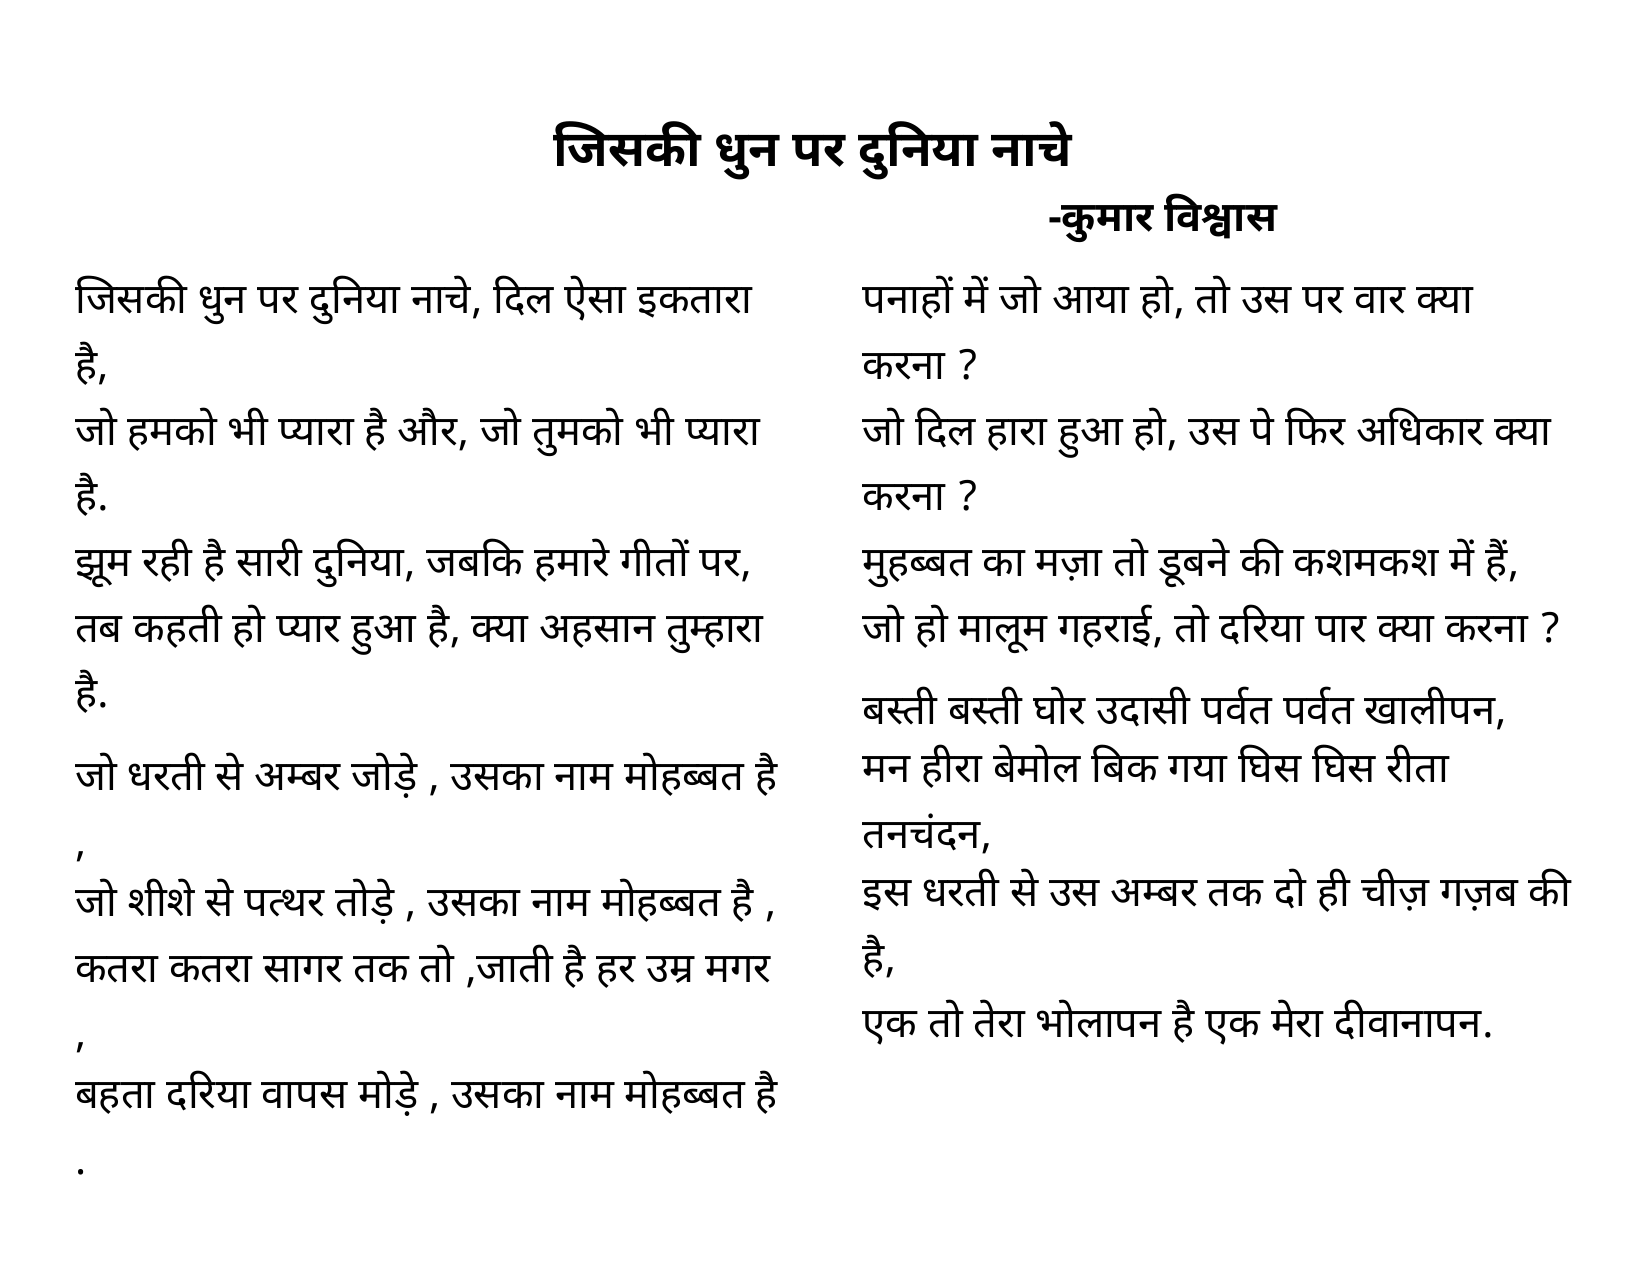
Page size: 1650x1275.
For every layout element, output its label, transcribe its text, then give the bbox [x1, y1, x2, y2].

text बस्ती बस्ती घोर उदासी पर्वत पर्वत खालीपन, मन हीरा बेमोल बिक गया घिस घिस रीता तनचंदन, इस धरती से उस अम्बर तक दो ही चीज़ गज़ब की है, एक तो तेरा भोलापन है एक मेरा दीवानापन. [862, 680, 1575, 1055]
text जो धरती से अम्बर जोड़े , उसका नाम मोहब्बत है , जो शीशे से पत्थर तोड़े , उसका नाम मोहब्बत है , कतरा कतरा सागर तक तो ,जाती है हर उम्र मगर , बहता दरिया वापस मोड़े , उसका नाम मोहब्बत है . [75, 746, 787, 1186]
text -कुमार विश्वास [675, 187, 1575, 248]
text जिसकी धुन पर दुनिया नाचे [75, 122, 1575, 187]
text पनाहों में जो आया हो, तो उस पर वार क्या करना ? जो दिल हारा हुआ हो, उस पे फिर अधिकार क्या करना ? मुहब्बत का मज़ा तो डूबने की कशमकश में हैं, जो हो मालूम गहराई, तो दरिया पार क्या करना ? [862, 269, 1575, 659]
text जिसकी धुन पर दुनिया नाचे, दिल ऐसा इकतारा है, जो हमको भी प्यारा है और, जो तुमको भी प्यारा है. झूम रही है सारी दुनिया, जबकि हमारे गीतों पर, तब कहती हो प्यार हुआ है, क्या अहसान तुम्हारा है. [75, 269, 787, 725]
